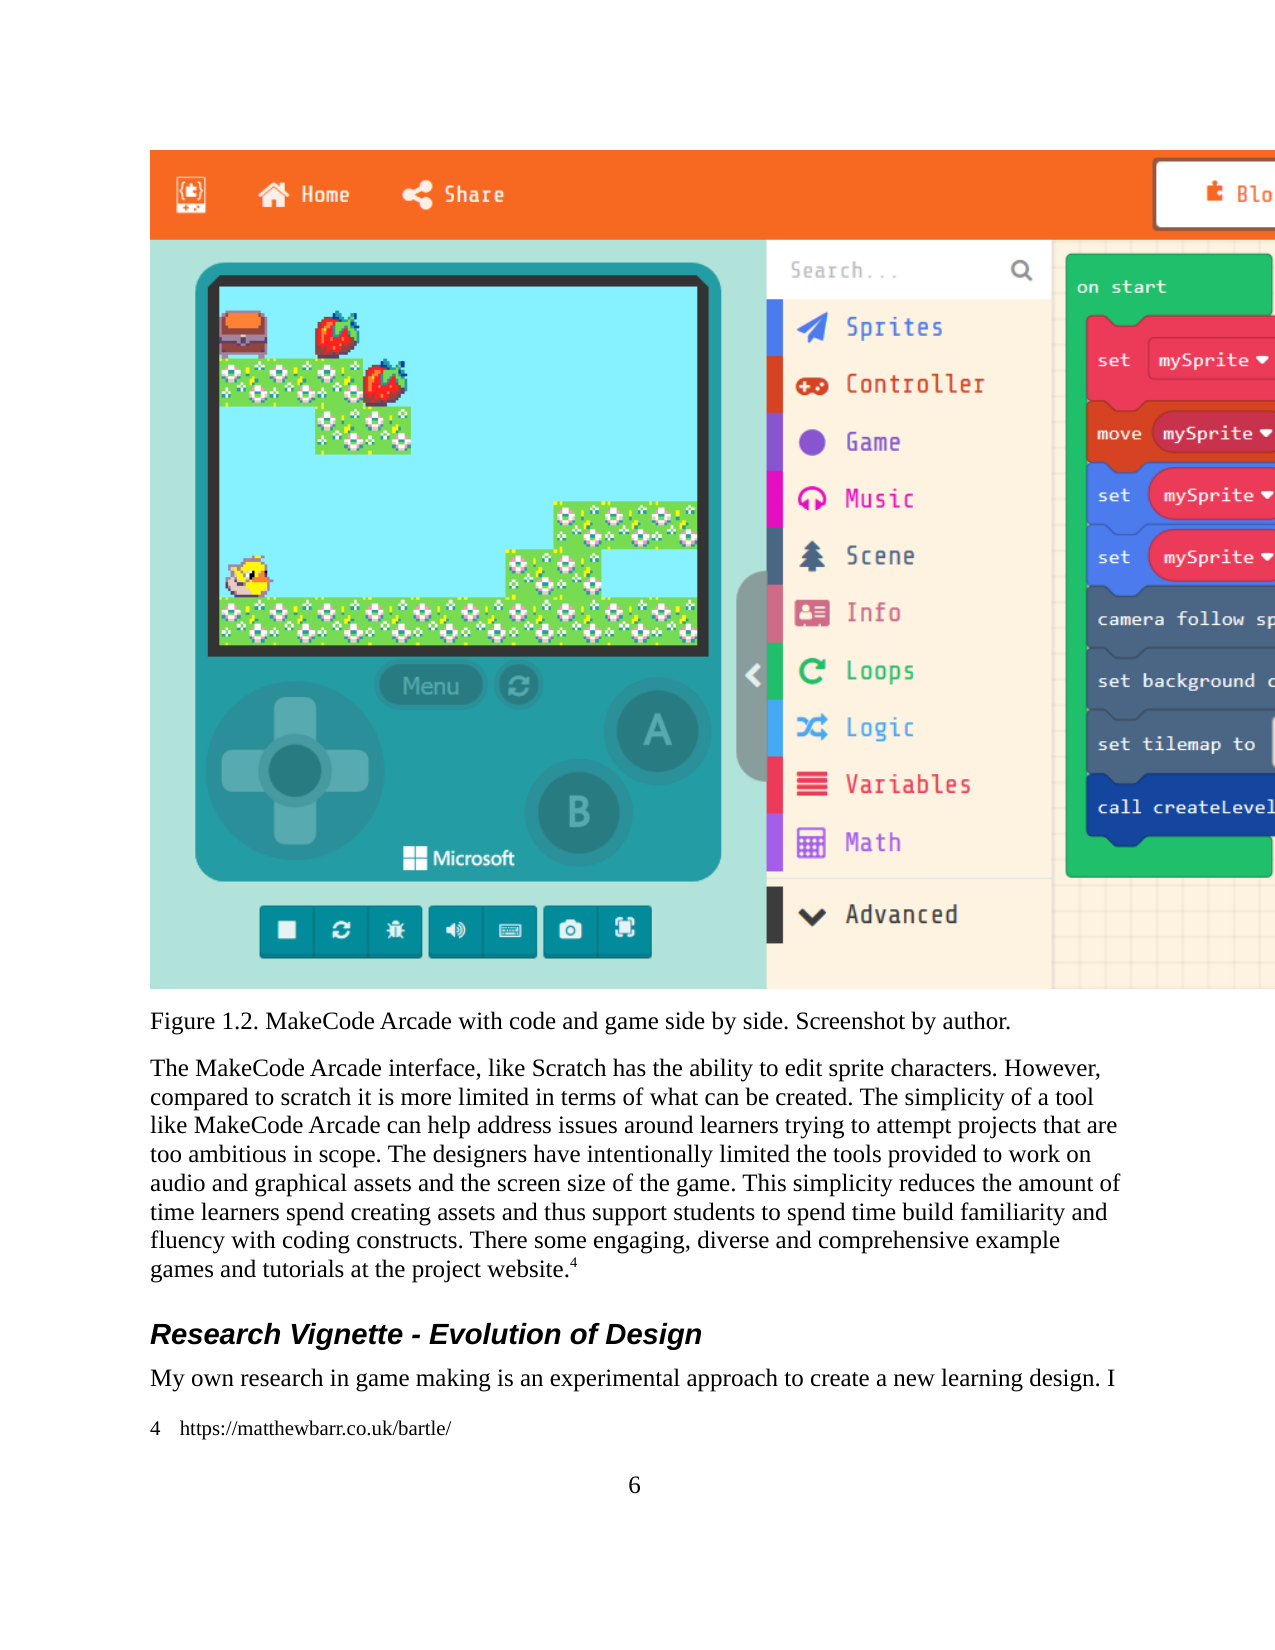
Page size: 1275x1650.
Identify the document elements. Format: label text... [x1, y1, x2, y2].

subtitle Research Vignette - Evolution of Design [150, 1317, 1125, 1350]
text My own research in game making is an experimental approach to create a new learning design. I [150, 1363, 1125, 1392]
text Figure 1.2. MakeCode Arcade with code and game side by side. Screenshot by author. [150, 1006, 1125, 1035]
picture [150, 150, 1275, 989]
text The MakeCode Arcade interface, like Scratch has the ability to edit sprite characters. However, compared to scratch it is more limited in terms of what can be created. The simplicity of a tool like MakeCode Arcade can help address issues around learners trying to attempt projects that are too ambitious in scope. The designers have intentionally limited the tools provided to work on audio and graphical assets and the screen size of the game. This simplicity reduces the amount of time learners spend creating assets and thus support students to spend time build familiarity and fluency with coding constructs. There some engaging, diverse and comprehensive example games and tutorials at the project website. [150, 1053, 1125, 1283]
text https://matthewbarr.co.uk/bartle/ [150, 1416, 1125, 1440]
